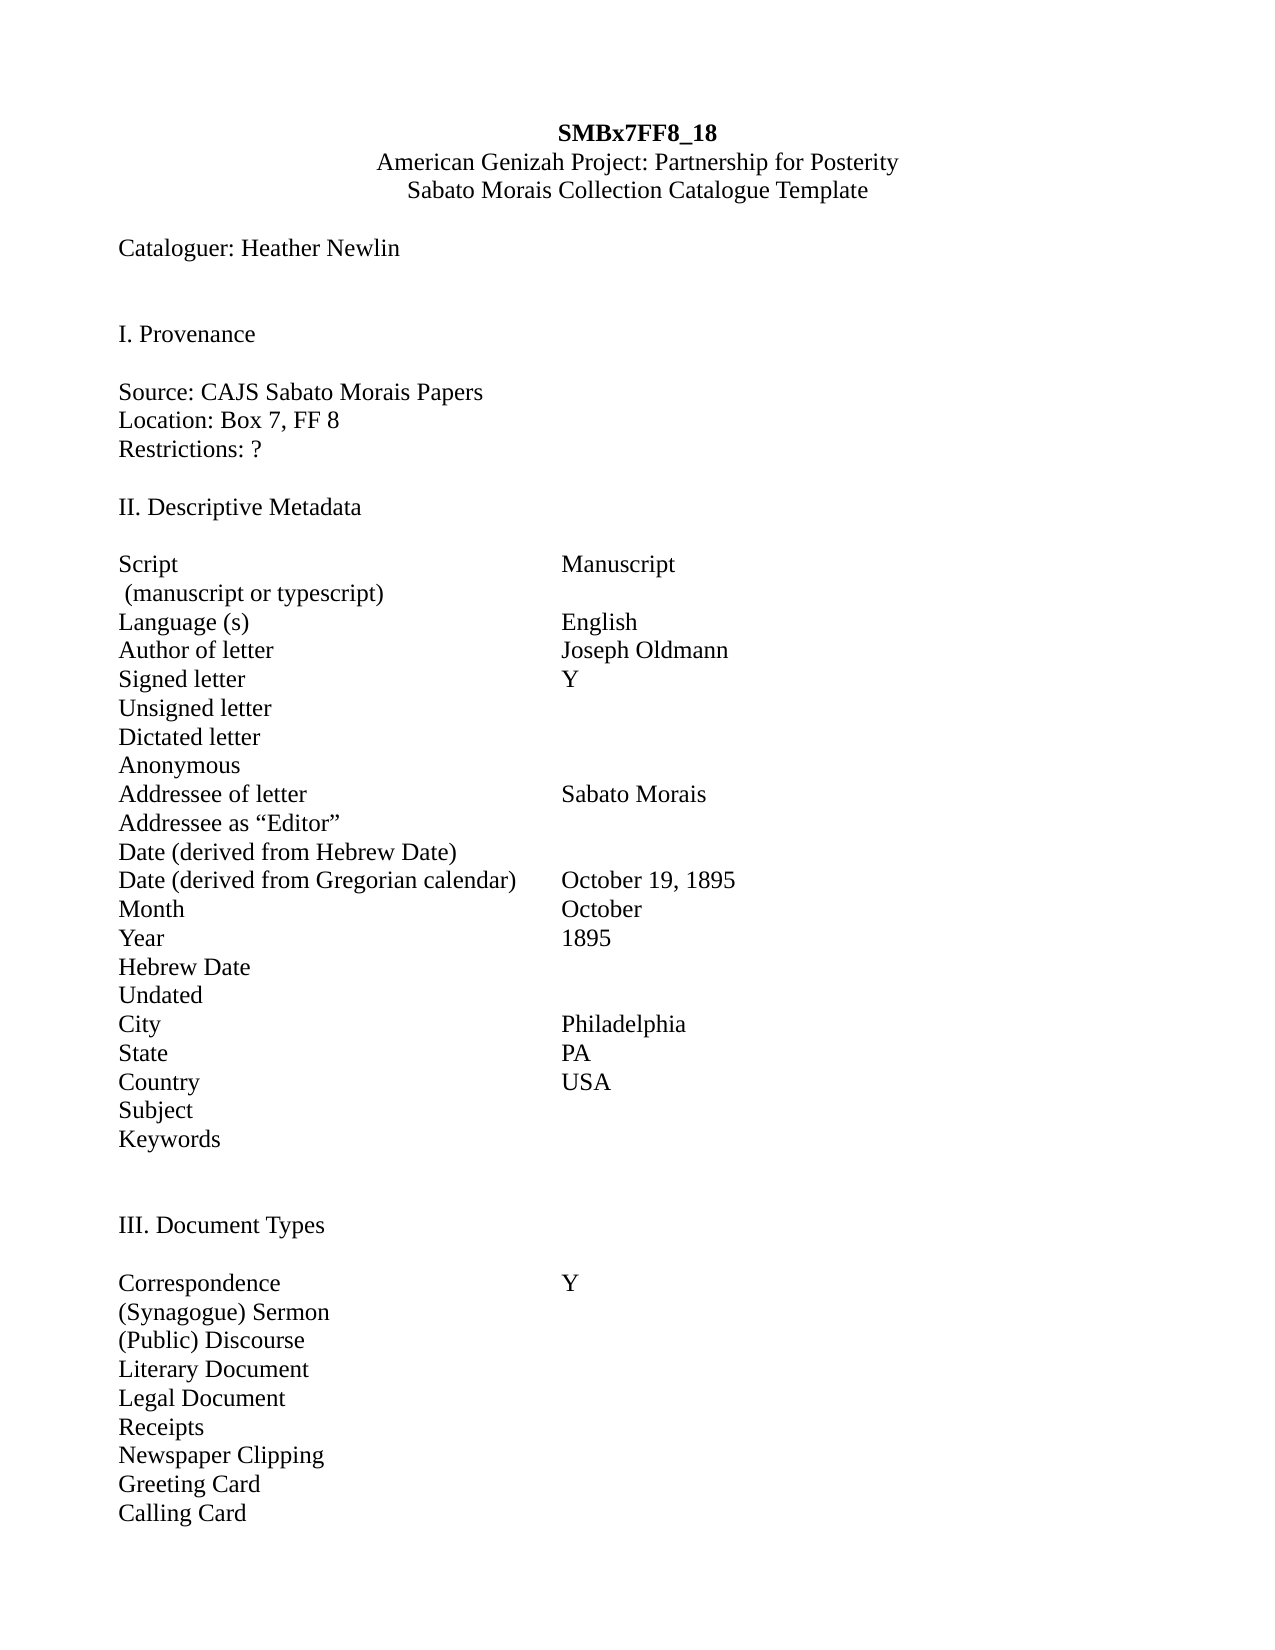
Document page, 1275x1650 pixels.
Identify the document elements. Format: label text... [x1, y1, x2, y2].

text II. Descriptive Metadata [118, 492, 1157, 521]
text Subject [118, 1096, 1157, 1124]
text Literary Document [118, 1354, 1157, 1383]
text Language (s) English [118, 607, 1157, 636]
text Restrictions: ? [118, 434, 1157, 463]
text Year 1895 [118, 923, 1157, 952]
text Month October [118, 894, 1157, 923]
text Dictated letter [118, 722, 1157, 751]
text State PA [118, 1038, 1157, 1067]
text Correspondence Y [118, 1268, 1157, 1297]
text Script Manuscript [118, 549, 1157, 578]
text I. Provenance [118, 319, 1157, 348]
text City Philadelphia [118, 1009, 1157, 1038]
text Undated [118, 981, 1157, 1009]
text Keywords [118, 1124, 1157, 1153]
text (Synagogue) Sermon [118, 1297, 1157, 1326]
text III. Document Types [118, 1211, 1157, 1239]
text (Public) Discourse [118, 1326, 1157, 1354]
text Addressee of letter Sabato Morais [118, 779, 1157, 808]
text Author of letter Joseph Oldmann [118, 636, 1157, 664]
text Cataloguer: Heather Newlin [118, 233, 1157, 262]
text American Genizah Project: Partnership for Posterity [118, 147, 1157, 176]
text Newspaper Clipping [118, 1441, 1157, 1469]
text Source: CAJS Sabato Morais Papers [118, 377, 1157, 406]
text Date (derived from Hebrew Date) [118, 837, 1157, 866]
text SMBx7FF8_18 [118, 118, 1157, 147]
text Addressee as “Editor” [118, 808, 1157, 837]
text Signed letter Y [118, 664, 1157, 693]
text Country USA [118, 1067, 1157, 1096]
text Sabato Morais Collection Catalogue Template [118, 176, 1157, 204]
text Anonymous [118, 751, 1157, 779]
text Calling Card [118, 1498, 1157, 1527]
text Receipts [118, 1412, 1157, 1441]
text Date (derived from Gregorian calendar) October 19, 1895 [118, 866, 1157, 894]
text Location: Box 7, FF 8 [118, 406, 1157, 434]
text Unsigned letter [118, 693, 1157, 722]
text Hebrew Date [118, 952, 1157, 981]
text Legal Document [118, 1383, 1157, 1412]
text (manuscript or typescript) [118, 578, 1157, 607]
text Greeting Card [118, 1469, 1157, 1498]
